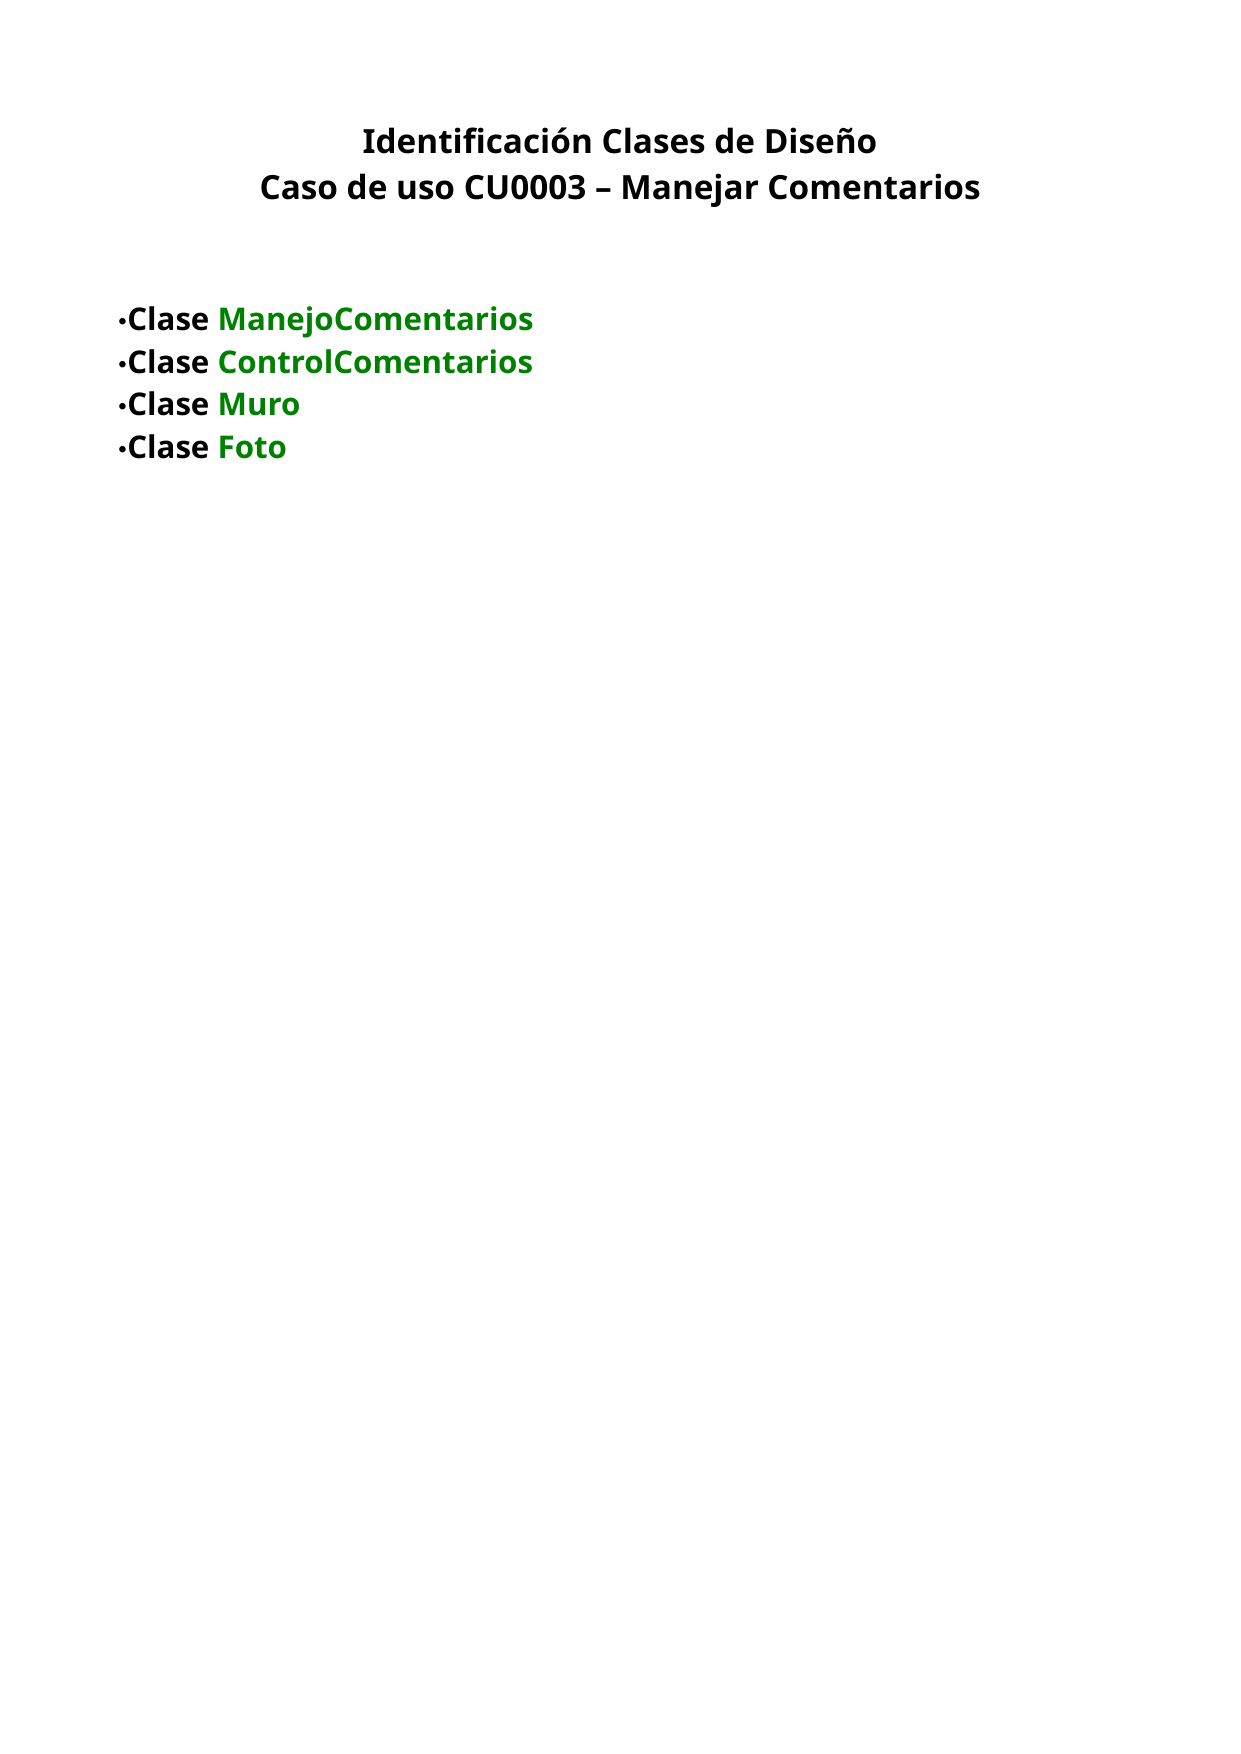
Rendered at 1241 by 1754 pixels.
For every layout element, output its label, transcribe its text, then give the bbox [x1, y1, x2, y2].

list Clase ManejoComentarios [118, 297, 1122, 339]
list Clase Muro [118, 382, 1122, 425]
text Identificación Clases de Diseño [118, 118, 1122, 163]
text Caso de uso CU0003 – Manejar Comentarios [118, 163, 1122, 209]
list Clase Foto [118, 425, 1122, 467]
list Clase ControlComentarios [118, 339, 1122, 382]
